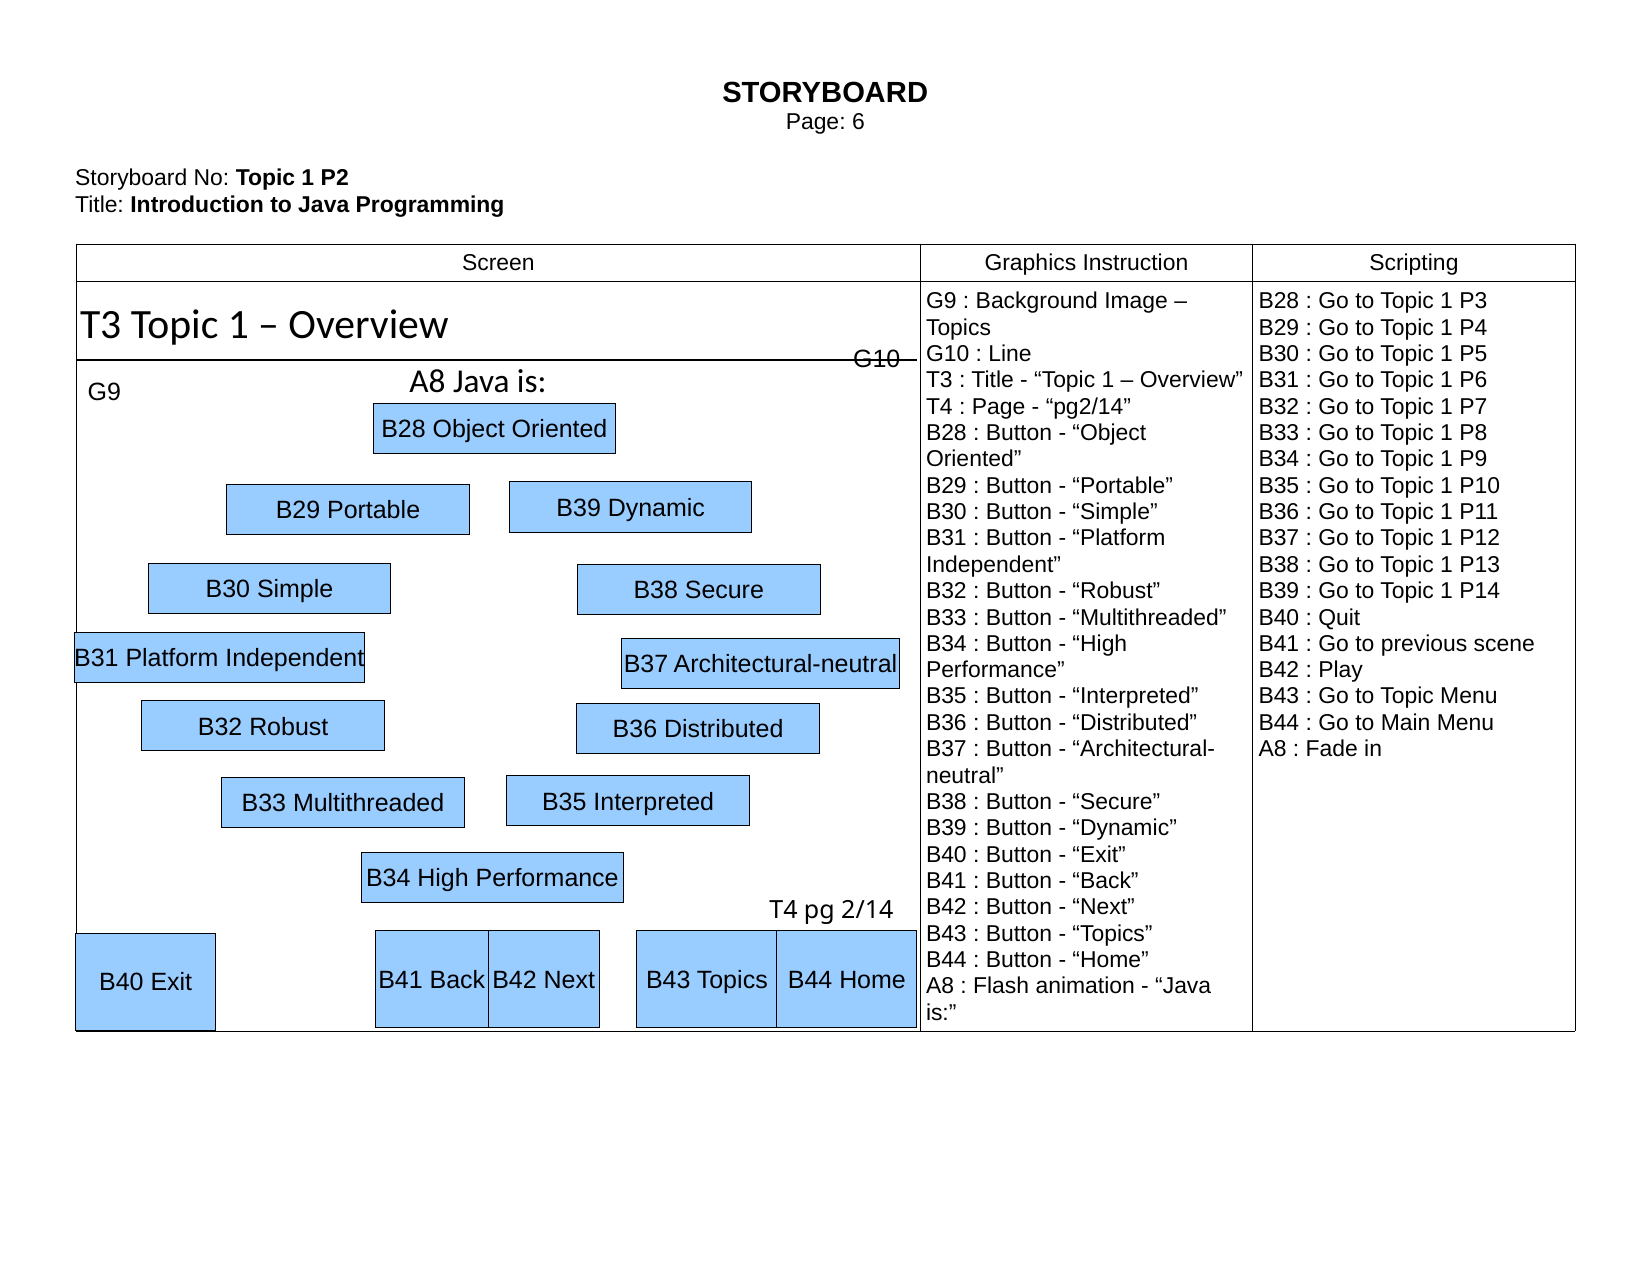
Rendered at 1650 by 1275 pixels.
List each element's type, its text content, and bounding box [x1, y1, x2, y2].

table_cell B28 : Go to Topic 1 P3 B29 : Go to Topic 1 P4 B30 : Go to Topic 1 P5 B31 : Go to Topic 1 P6 B32 : Go to Topic 1 P7 B33 : Go to Topic 1 P8 B34 : Go to Topic 1 P9 B35 : Go to Topic 1 P10 B36 : Go to Topic 1 P11 B37 : Go to Topic 1 P12 B38 : Go to Topic 1 P13 B39 : Go to Topic 1 P14 B40 : Quit B41 : Go to previous scene B42 : Play B43 : Go to Topic Menu B44 : Go to Main Menu A8 : Fade in [1253, 282, 1575, 1031]
table_cell [77, 282, 920, 1031]
table_header Scripting [1253, 245, 1575, 281]
text Storyboard No: Topic 1 P2 [75, 164, 1575, 191]
table_cell [857, 361, 868, 365]
table_cell G9 : Background Image – Topics G10 : Line T3 : Title - “Topic 1 – Overview” T4 : Page - “pg2/14” B28 : Button - “Object Oriented” B29 : Button - “Portable” B30 : Button - “Simple” B31 : Button - “Platform Independent” B32 : Button - “Robust” B33 : Button - “Multithreaded” B34 : Button - “High Performance” B35 : Button - “Interpreted” B36 : Button - “Distributed” B37 : Button - “Architectural-neutral” B38 : Button - “Secure” B39 : Button - “Dynamic” B40 : Button - “Exit” B41 : Button - “Back” B42 : Button - “Next” B43 : Button - “Topics” B44 : Button - “Home” A8 : Flash animation - “Java is:” [921, 282, 1252, 1031]
table_header Screen [77, 245, 920, 281]
text Title: Introduction to Java Programming [75, 191, 1575, 217]
table_cell [889, 351, 897, 359]
table_header Graphics Instruction [921, 245, 1252, 281]
